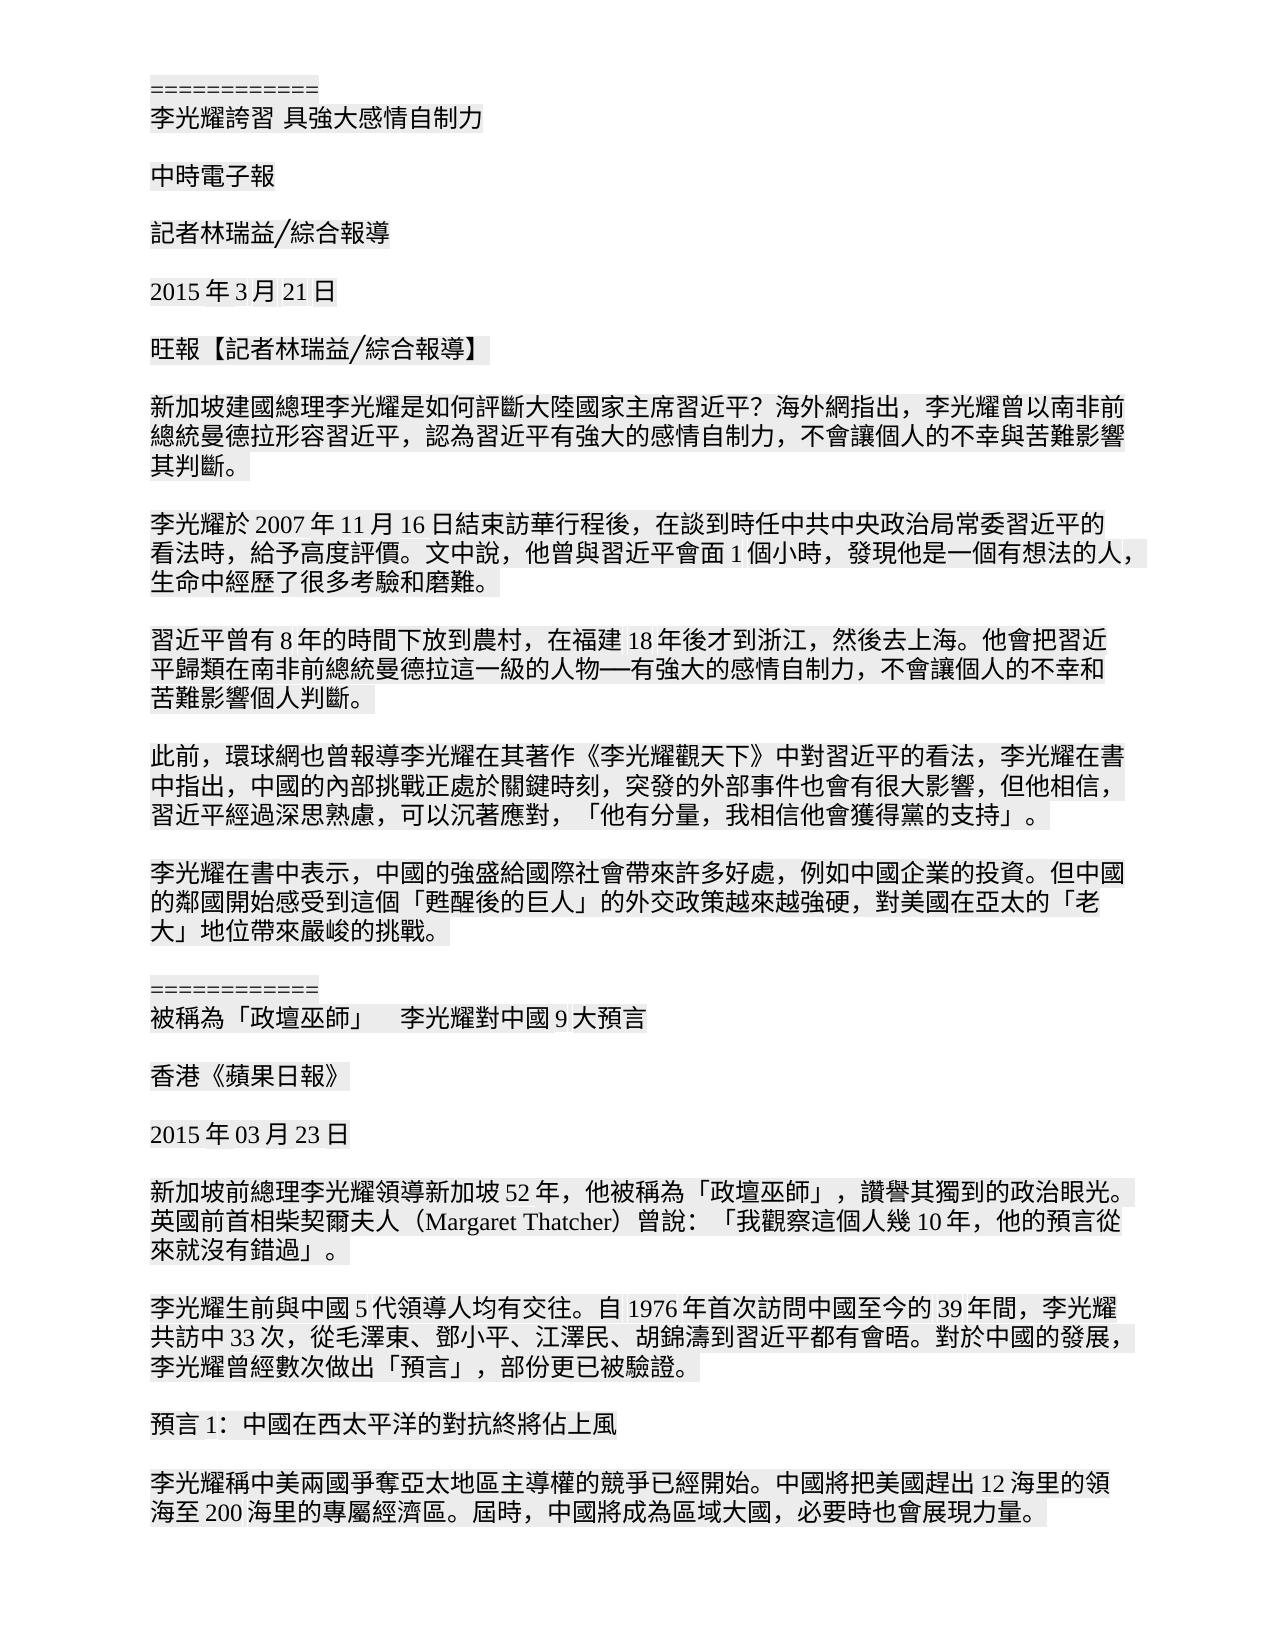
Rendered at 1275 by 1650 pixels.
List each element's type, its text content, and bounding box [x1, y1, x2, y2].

text 英雄所見略同。 陳真 ============ 李光耀誇習 具強大感情自制力 中時電子報 記者林瑞益╱綜合報導 2015年3月21日 旺報【記者林瑞益╱綜合報導】 新加坡建國總理李光耀是如何評斷大陸國家主席習近平？海外網指出，李光耀曾以南非前總統曼德拉形容習近平，認為習近平有強大的感情自制力，不會讓個人的不幸與苦難影響其判斷。 李光耀於2007年11月16日結束訪華行程後，在談到時任中共中央政治局常委習近平的看法時，給予高度評價。文中說，他曾與習近平會面1個小時，發現他是一個有想法的人，生命中經歷了很多考驗和磨難。 習近平曾有8年的時間下放到農村，在福建18年後才到浙江，然後去上海。他會把習近平歸類在南非前總統曼德拉這一級的人物──有強大的感情自制力，不會讓個人的不幸和苦難影響個人判斷。 此前，環球網也曾報導李光耀在其著作《李光耀觀天下》中對習近平的看法，李光耀在書中指出，中國的內部挑戰正處於關鍵時刻，突發的外部事件也會有很大影響，但他相信，習近平經過深思熟慮，可以沉著應對，「他有分量，我相信他會獲得黨的支持」。 李光耀在書中表示，中國的強盛給國際社會帶來許多好處，例如中國企業的投資。但中國的鄰國開始感受到這個「甦醒後的巨人」的外交政策越來越強硬，對美國在亞太的「老大」地位帶來嚴峻的挑戰。 ============ 被稱為「政壇巫師」 李光耀對中國9大預言 香港《蘋果日報》 2015年03月23日 新加坡前總理李光耀領導新加坡52年，他被稱為「政壇巫師」，讚譽其獨到的政治眼光。英國前首相柴契爾夫人（Margaret Thatcher）曾說：「我觀察這個人幾10年，他的預言從來就沒有錯過」。 李光耀生前與中國5代領導人均有交往。自1976年首次訪問中國至今的39年間，李光耀共訪中33次，從毛澤東、鄧小平、江澤民、胡錦濤到習近平都有會晤。對於中國的發展，李光耀曾經數次做出「預言」，部份更已被驗證。 預言1：中國在西太平洋的對抗終將佔上風 李光耀稱中美兩國爭奪亞太地區主導權的競爭已經開始。中國將把美國趕出12海里的領海至200海里的專屬經濟區。屆時，中國將成為區域大國，必要時也會展現力量。 預言2：中美並不是美蘇的零和遊戲關係 很多人認為，美國重返亞洲，是要防堵中國。可是李光耀認為，中國不是蘇聯，因為中國過去苦了這麼多個世紀，志在國家的利益，而不是改變世界。 預言3：日本正在慢慢「走向平庸」 李光耀早在1996年就預測中國經濟將超越日本，而中國並沒有讓他等到2030年。日本2010年名義GDP比中國少4044億美元，中國正式成為第二大經濟體。 預言4：戰後出生日本人若掌權，日本或自行發展軍力 在日本戰後出生的一代人於15至20年後掌權時，日本中斷與美國盟約而自行發展軍力的可能性不能被排除。時至今日，似乎李光耀的預言正在應驗中。安倍推動集體自衛權是日本脫離和平憲法的第一步，日本右翼政客也希望擺脫美國的束縛。 預言5：阿穆爾河灣地區將重新住滿中國人 俄羅斯並沒有有效的讓烏拉爾以東地區的經濟和人口增長，在遠東閑置了大量的土地。李光耀認為俄羅斯如果不在遠東地區採取措施，該地區將成為中國的「原材料附庸」。目前至少有20萬中國人生活在俄羅斯的遠東地區，未來將有更多。 預言6：印度會成為軍事大國，但經濟不會繁榮 2005年，李光耀曾認為印度在未來將超越中國，但是4年後他明確對記者說：「我收回之前對對印度的樂觀判斷。」他批評印度「尚空談，少實幹」。基礎建設落後，語言不統一及種姓制度也都制約了印度的能量。 預言7：兩岸統一只是時間上的問題 當被問到台灣有調查顯示，支持獨立比要統一的人更多。李光耀直言這毫無意義，台灣是中國的核心利益，對美國則不是。假如台海出現戰事，即使中國在第一戰打輸，也會返回來打第二輪、第三輪、第四輪，不斷地打，直到勝利。 預言8：習近平應該屬於曼德拉級別的人物 2007 年11月訪華時同習近平的首度會面，給李光耀留下深刻的印象。李曾表示，習近平的大氣讓我印象深刻。他視野廣闊，看待問題深刻透徹，但又絲毫不炫耀才識。 他給人的感覺很莊重。這是我對他的第一印象。我進一步想到他曾經受的磨難與考驗，1969年到陝西插隊，一步步往上奮鬥，從未有過牢騷或怨言。我想，他應該屬曼德拉級別的人物。」 預言9：中國未來「很難預測」 習近平未來將採取什麼政策，李光耀罕見表示「很難預測」。就國內的挑戰而言，中國正處於關鍵時期，習近平將會集中精力處理這些問題。這在很大程度上也取決於會有怎樣的外部突發事件擺在他的面前。一旦發生嚴重的不測，計劃必定要 受影響。「不過我相信，他能處變不驚、妥善應對。習近平很有影響力，我相信他能領導好中國共產黨，他的軍隊背景又使他在軍中同樣很有威信。」（大陸中心／綜合報導） ============== 李光耀推崇大陸領導人 對民主看法惹議 中央社 – 2015年3月23日 （中央社記者張淑伶23日電）新加坡前總理李光耀與中國大陸關係密切，是少數見過五代大陸領導人的外國領袖。他看重中國大陸崛起的能力，但對中國不會走上自由民主的看法，讓外界爭議。 新華網報導，李光耀1976年首次訪問大陸，在37年間訪陸33次，是少數見過毛澤東、鄧小平、江澤民、胡錦濤和習近平等五代大陸領導人的外國領袖。 李光耀對大陸領導人及大陸發展的評價，反映出他自己尊崇的領導人特質，也似乎能說明，他看重國家經濟繁榮的重要性勝過追求民主價值。 李光耀曾說，鄧小平是「偉人」，因為「他把一個即將像蘇聯那樣內爆的一窮二白國家，改造成今天這個樣子，即將成為全世界最大的經濟體。」 至於習近平，他認為，是「曼德拉級」的人物，因為他是「情緒上非常穩定的一個人，不會讓個人的不幸或苦難影響他的判斷。換句話說，很了不起」。 李光耀還說，習近平「沒有胡錦濤好命。他的父親被下放過，他本人也被下放過。……他的生平經驗一定把他鍛鍊得很堅硬。」 由美國學者整理李光耀訪談、著作和演講內容的「去問李光耀」一書中，他曾說到對大陸的看法： 「中國有意成為全世界最大強國。各國政府的對華政策，尤其是中國的鄰國，已經把這一點列入考量。……中國只要不讓進入所得及購買力與日俱增的13億人口的市場，就足以實施經濟制裁了。」 然而，爭議的是，對天安門事件，他說自己能理解為什麼鄧小平說「如果必須槍斃20萬學生，那就槍斃他們吧。」李光耀認為，不這麼做，大陸會亂上100年。 他還斬釘截鐵的說過：「中國不會成為自由民主國家；中國若成為民主國家，則會崩潰。關於這一點，我很肯定，中國知識分子也了解。如果你認為中國會出現某種革命以爭取民主，那你就錯了。」 李光耀對大陸的「理解」及對鄧小平和習近平的欣賞，也換來大陸輿論界對他的好評，習近平2011年與李光耀會晤時稱他為「中國人民的老朋友」，並稱「我們不會忘記您對中新關係所做的重要貢獻」。1040323 ================ 李曾預言 兩岸統一是時間問題 中時電子報 特派員盧素梅╱北京報導 2015年3月24日 1923∼2015新加坡前總理李光耀自1976年首次訪問大陸至今，共訪問大陸33次，並與大陸5代領導人均有交往。他曾當面詰問鄧小平，希望大陸停止革命的輸出，還稱讚習近平沉穩內歛。他還曾預言，大陸不會成為西方式民主國家，否則就會崩潰；另外在《李光耀觀天下》一書中，曾提到「兩岸統一只是時間上的問題」等。 李光耀23日逝世，大陸媒體都有大幅報導，聚焦李光耀與中共5代領導人交往過程、預言大陸崛起、中美關係及不贊成兩黨政治等言論。 建議鄧停止革命輸出 李光耀是直到1970年代末，才開始和大陸交往；中星兩國是在1990年建交，新加坡也是東協中和大陸建交最晚的國家。但李光耀與大陸歷代領導人有過接觸。隨著大陸的經濟崛起，西方國家把李光耀看作「認識大陸的領路人」。 1976年5月，李光耀首度訪問大陸，受到毛澤東的接見，此後他多次訪問大陸。1978年10月鄧小平到新加坡訪問並與李光耀見面，鄧小平很驚訝於新加坡的成就，並承認對方實行的對外開放、引進外資的方針是對的，此時李光耀就表示，大陸必須停止革命輸出。鄧小平停頓片刻後突然問：「你要我怎麼做？」這倒讓李光耀吃了一驚，他就大膽地說：「停止馬共和印尼共在華南的電台廣播，停止對游擊隊的支持。」 李光耀後來回憶：「我從未見過一位共產黨領袖，在現實面前會願意放棄一己之見，甚至問我要他怎麼做。儘管鄧小平當時已經74歲，但當他面對不愉快的現實時，他還是隨時準備改變自己的想法。」 陸學者讚具戰略眼光 2007年習近平升任中央政治局常委後，接見的第一個外賓也恰是李光耀。李光耀對習近平表示讚賞：「他（習近平）讓我感覺他很大氣，是一位思想有寬度的人。」 另外，在北京學者的眼中，李光耀精明務實，融匯東西方文化，帶領新加坡創造經濟奇蹟，又深具戰略眼光，靈活平衡，推動建立相當穩定的中星關係。 [150, 75, 1125, 1556]
